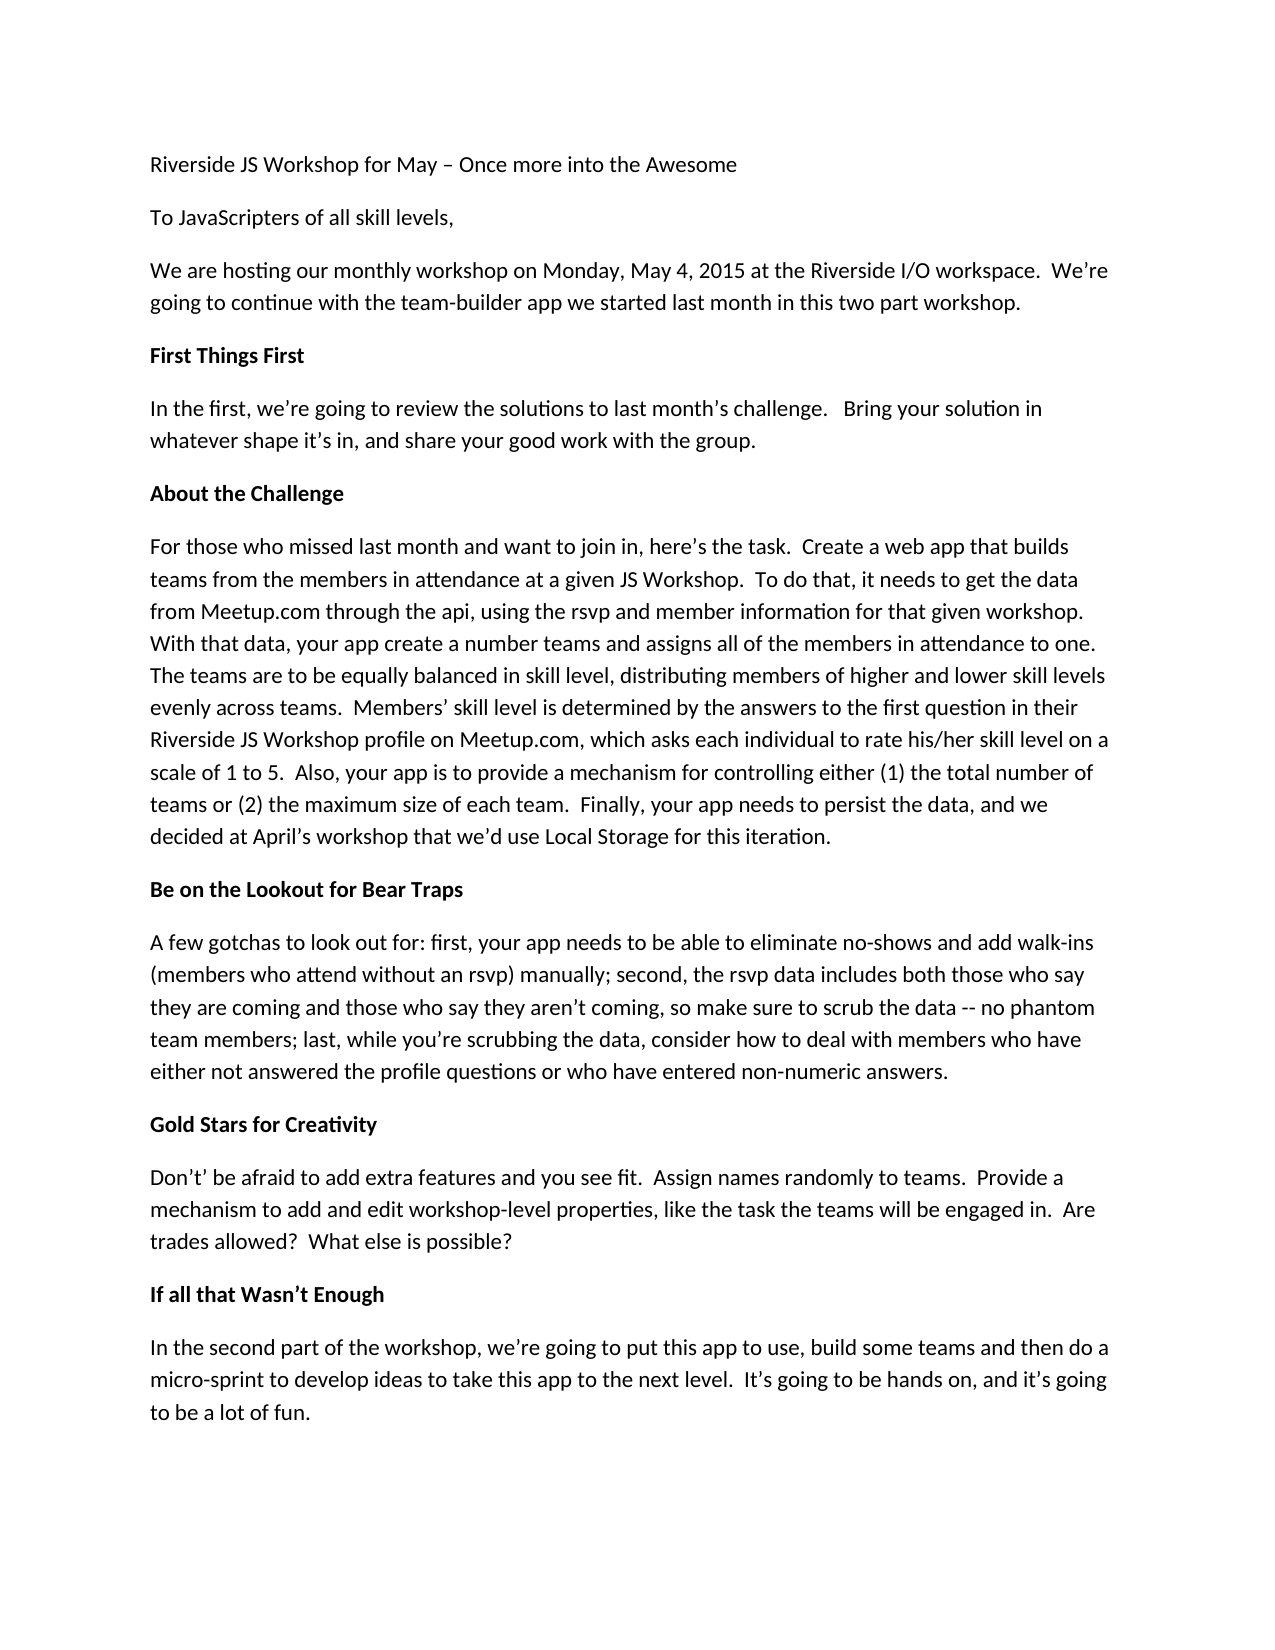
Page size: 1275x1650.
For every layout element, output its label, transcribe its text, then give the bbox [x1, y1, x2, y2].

text About the Challenge [150, 479, 1125, 507]
text To JavaScripters of all skill levels, [150, 203, 1125, 231]
text Gold Stars for Creativity [150, 1110, 1125, 1138]
text Don’t’ be afraid to add extra features and you see fit. Assign names randomly to teams. Provide a mechanism to add and edit workshop-level properties, like the task the teams will be engaged in. Are trades allowed? What else is possible? [150, 1163, 1125, 1255]
text First Things First [150, 341, 1125, 369]
text In the first, we’re going to review the solutions to last month’s challenge. Bring your solution in whatever shape it’s in, and share your good work with the group. [150, 394, 1125, 454]
text For those who missed last month and want to join in, here’s the task. Create a web app that builds teams from the members in attendance at a given JS Workshop. To do that, it needs to get the data from Meetup.com through the api, using the rsvp and member information for that given workshop. With that data, your app create a number teams and assigns all of the members in attendance to one. The teams are to be equally balanced in skill level, distributing members of higher and lower skill levels evenly across teams. Members’ skill level is determined by the answers to the first question in their Riverside JS Workshop profile on Meetup.com, which asks each individual to rate his/her skill level on a scale of 1 to 5. Also, your app is to provide a mechanism for controlling either (1) the total number of teams or (2) the maximum size of each team. Finally, your app needs to persist the data, and we decided at April’s workshop that we’d use Local Storage for this iteration. [150, 532, 1125, 850]
text A few gotchas to look out for: first, your app needs to be able to eliminate no-shows and add walk-ins (members who attend without an rsvp) manually; second, the rsvp data includes both those who say they are coming and those who say they aren’t coming, so make sure to scrub the data -- no phantom team members; last, while you’re scrubbing the data, consider how to deal with members who have either not answered the profile questions or who have entered non-numeric answers. [150, 928, 1125, 1085]
text If all that Wasn’t Enough [150, 1280, 1125, 1308]
text Be on the Lookout for Bear Traps [150, 875, 1125, 903]
text In the second part of the workshop, we’re going to put this app to use, build some teams and then do a micro-sprint to develop ideas to take this app to the next level. It’s going to be hands on, and it’s going to be a lot of fun. [150, 1333, 1125, 1426]
text Riverside JS Workshop for May – Once more into the Awesome [150, 150, 1125, 178]
text We are hosting our monthly workshop on Monday, May 4, 2015 at the Riverside I/O workspace. We’re going to continue with the team-builder app we started last month in this two part workshop. [150, 256, 1125, 316]
